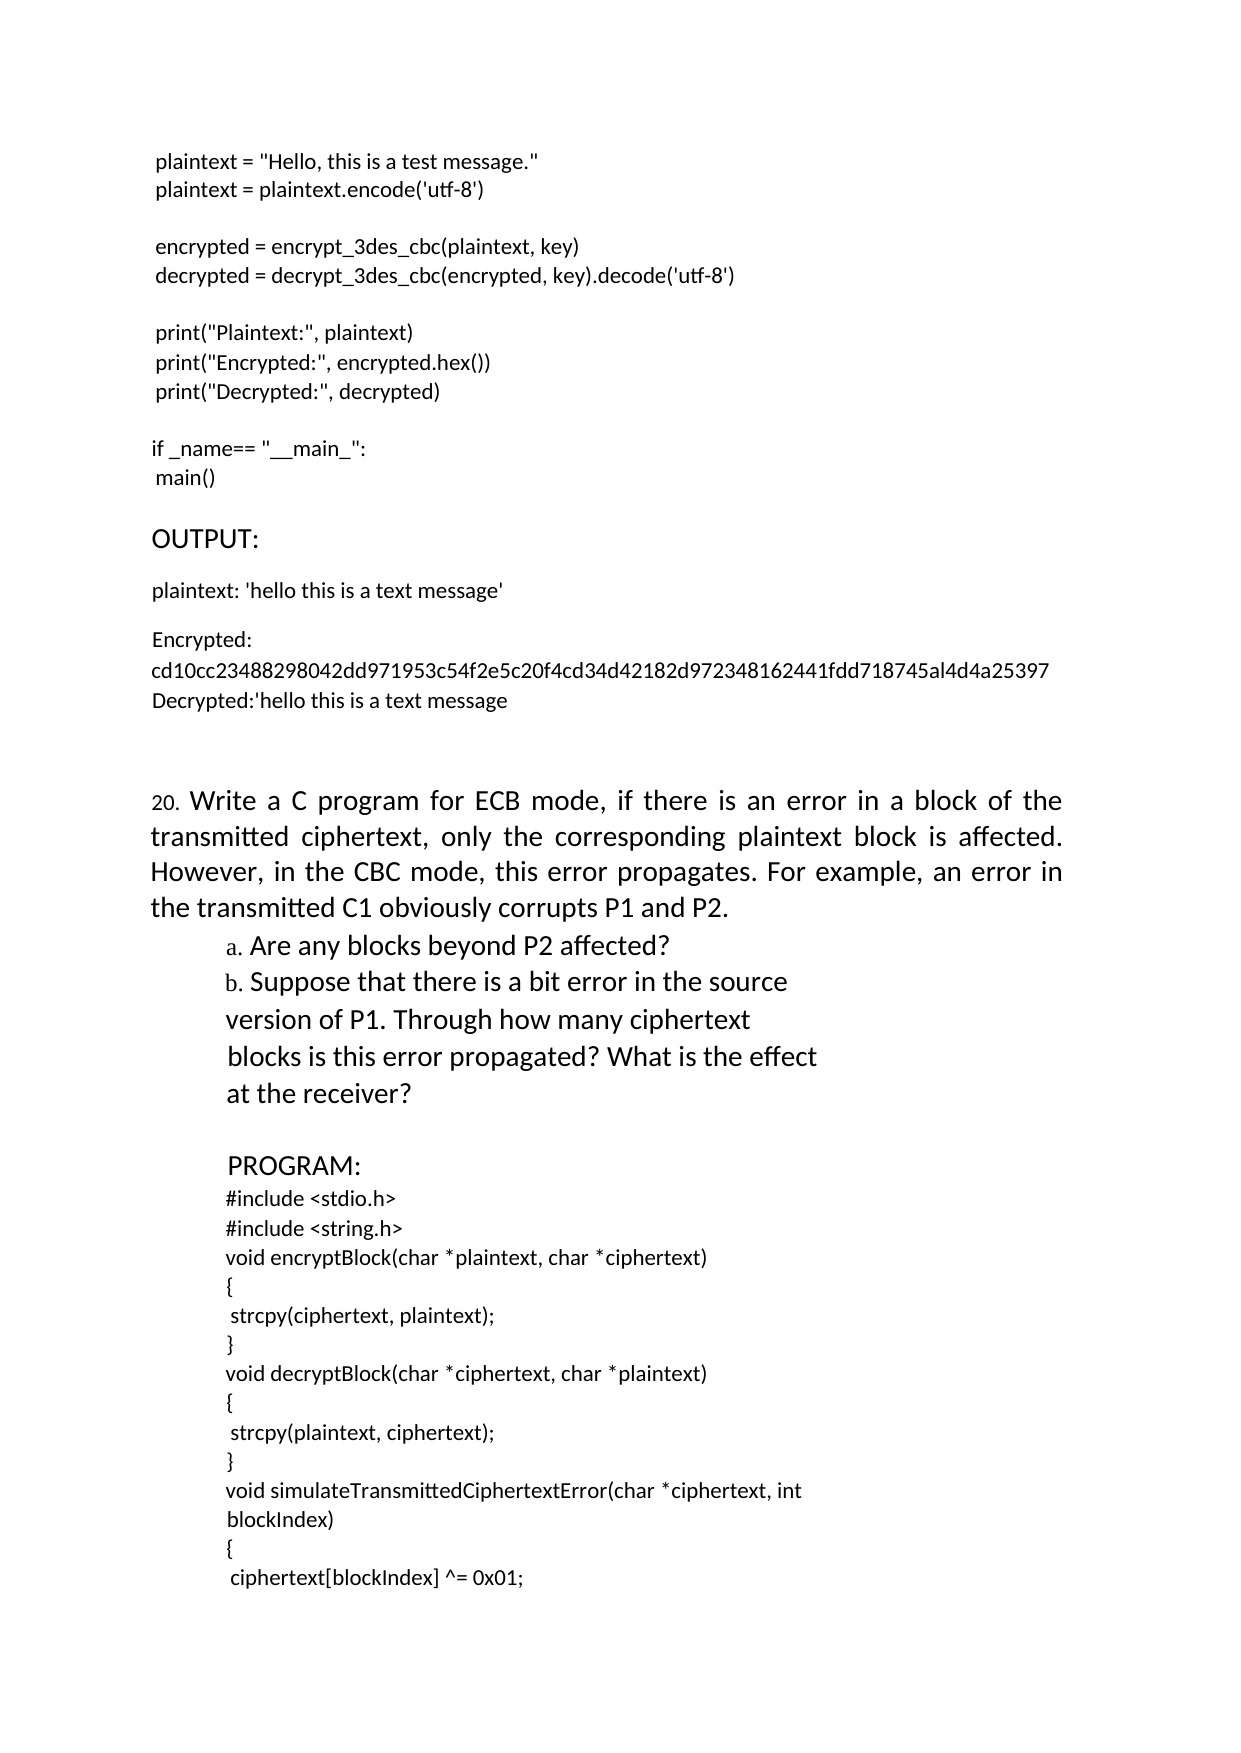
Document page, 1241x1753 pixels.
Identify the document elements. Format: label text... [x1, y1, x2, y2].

text b. Suppose that there is a bit error in the source [225, 963, 1097, 999]
text strcpy(ciphertext, plaintext); [225, 1301, 1097, 1329]
text } [226, 1330, 1097, 1358]
text ciphertext[blockIndex] ^= 0x01; [225, 1563, 1097, 1591]
text blocks is this error propagated? What is the effect [227, 1038, 1097, 1073]
text plaintext = plaintext.encode('utf-8') [150, 175, 1097, 203]
text print("Plaintext:", plaintext) [150, 318, 1097, 346]
text at the receiver? [226, 1075, 1097, 1111]
text OUTPUT: [151, 520, 1097, 556]
text void decryptBlock(char *ciphertext, char *plaintext) [225, 1359, 1097, 1387]
text print("Decrypted:", decrypted) [150, 377, 1097, 405]
text strcpy(plaintext, ciphertext); [225, 1418, 1097, 1446]
text #include <string.h> [225, 1214, 1097, 1242]
text version of P1. Through how many ciphertext [225, 1001, 1097, 1036]
text if _name== "__main_": [151, 434, 1097, 462]
text plaintext: 'hello this is a text message' [152, 577, 1097, 605]
text { [226, 1534, 1097, 1562]
text 20. Write a C program for ECB mode, if there is an error in a block of the transmitted ciphertext, only the corresponding plaintext block is affected. However, in the CBC mode, this error propagates. For example, an error in the transmitted C1 obviously corrupts P1 and P2. [150, 782, 1064, 925]
text Encrypted: [152, 625, 1097, 653]
text blockIndex) [227, 1505, 1097, 1533]
text void simulateTransmittedCiphertextError(char *ciphertext, int [225, 1476, 1097, 1504]
text encrypted = encrypt_3des_cbc(plaintext, key) [150, 232, 1097, 260]
text void encryptBlock(char *plaintext, char *ciphertext) [225, 1243, 1097, 1271]
text plaintext = "Hello, this is a test message." [150, 147, 1097, 175]
text main() [150, 463, 1097, 491]
text cd10cc23488298042dd971953c54f2e5c20f4cd34d42182d972348162441fdd718745al4d4a25397 Decrypted:'hello this is a text message [151, 656, 1055, 714]
text print("Encrypted:", encrypted.hex()) [150, 348, 1097, 376]
text PROGRAM: [227, 1147, 1097, 1183]
text } [226, 1447, 1097, 1475]
text { [226, 1272, 1097, 1300]
text a. Are any blocks beyond P2 affected? [226, 927, 1097, 962]
text decrypted = decrypt_3des_cbc(encrypted, key).decode('utf-8') [150, 262, 1097, 289]
text #include <stdio.h> [225, 1184, 1097, 1213]
text { [226, 1388, 1097, 1416]
